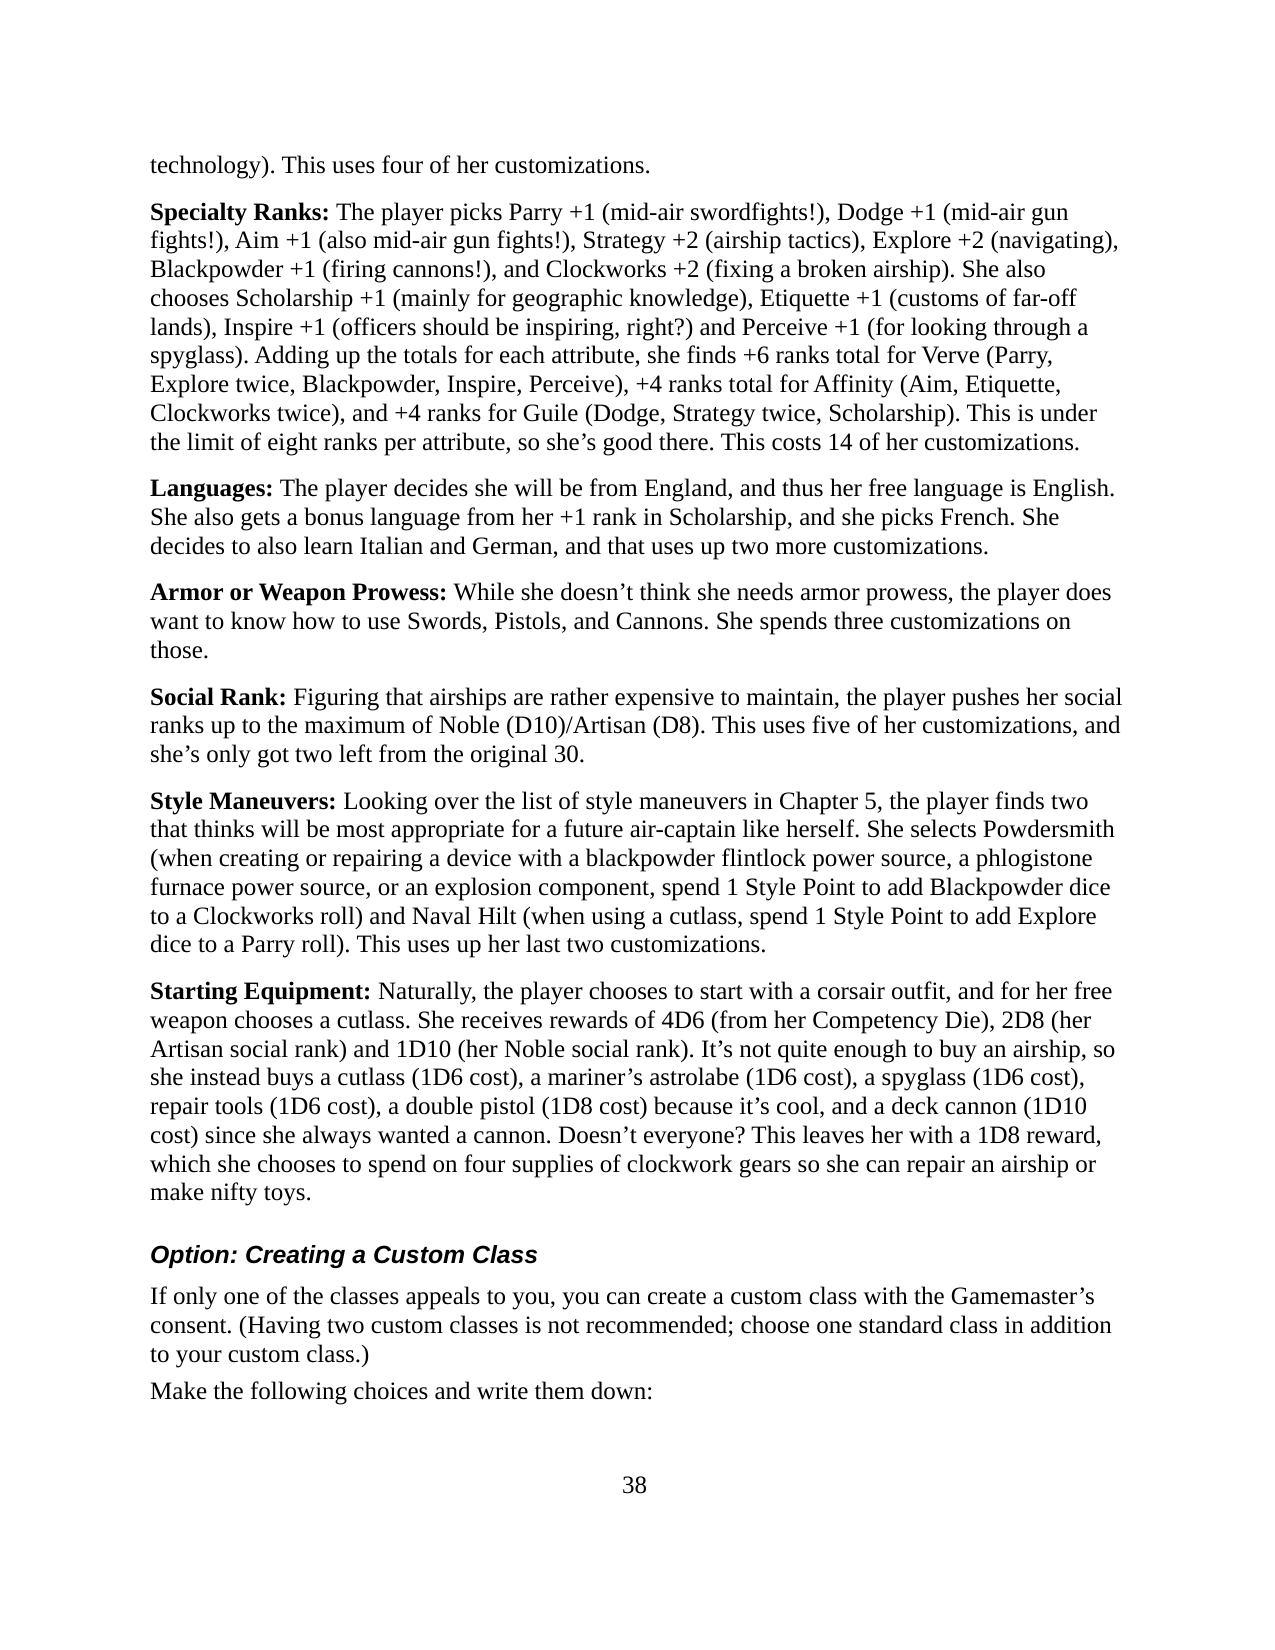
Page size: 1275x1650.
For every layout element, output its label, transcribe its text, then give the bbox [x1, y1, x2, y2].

subtitle Option: Creating a Custom Class [150, 1240, 1125, 1269]
text If only one of the classes appeals to you, you can create a custom class with the Gamemaster’s consent. (Having two custom classes is not recommended; choose one standard class in addition to your custom class.) [150, 1281, 1125, 1367]
text Make the following choices and write them down: [150, 1376, 1125, 1405]
text Armor or Weapon Prowess: While she doesn’t think she needs armor prowess, the player does want to know how to use Swords, Pistols, and Cannons. She spends three customizations on those. [150, 577, 1125, 664]
text technology). This uses four of her customizations. [150, 150, 1125, 179]
text Starting Equipment: Naturally, the player chooses to start with a corsair outfit, and for her free weapon chooses a cutlass. She receives rewards of 4D6 (from her Competency Die), 2D8 (her Artisan social rank) and 1D10 (her Noble social rank). It’s not quite enough to buy an airship, so she instead buys a cutlass (1D6 cost), a mariner’s astrolabe (1D6 cost), a spyglass (1D6 cost), repair tools (1D6 cost), a double pistol (1D8 cost) because it’s cool, and a deck cannon (1D10 cost) since she always wanted a cannon. Doesn’t everyone? This leaves her with a 1D8 reward, which she chooses to spend on four supplies of clockwork gears so she can repair an airship or make nifty toys. [150, 976, 1125, 1206]
text Languages: The player decides she will be from England, and thus her free language is English. She also gets a bonus language from her +1 rank in Scholarship, and she picks French. She decides to also learn Italian and German, and that uses up two more customizations. [150, 473, 1125, 559]
text Social Rank: Figuring that airships are rather expensive to maintain, the player pushes her social ranks up to the maximum of Noble (D10)/Artisan (D8). This uses five of her customizations, and she’s only got two left from the original 30. [150, 682, 1125, 768]
text Style Maneuvers: Looking over the list of style maneuvers in Chapter 5, the player finds two that thinks will be most appropriate for a future air-captain like herself. She selects Powdersmith (when creating or repairing a device with a blackpowder flintlock power source, a phlogistone furnace power source, or an explosion component, spend 1 Style Point to add Blackpowder dice to a Clockworks roll) and Naval Hilt (when using a cutlass, spend 1 Style Point to add Explore dice to a Parry roll). This uses up her last two customizations. [150, 786, 1125, 958]
text Specialty Ranks: The player picks Parry +1 (mid-air swordfights!), Dodge +1 (mid-air gun fights!), Aim +1 (also mid-air gun fights!), Strategy +2 (airship tactics), Explore +2 (navigating), Blackpowder +1 (firing cannons!), and Clockworks +2 (fixing a broken airship). She also chooses Scholarship +1 (mainly for geographic knowledge), Etiquette +1 (customs of far-off lands), Inspire +1 (officers should be inspiring, right?) and Perceive +1 (for looking through a spyglass). Adding up the totals for each attribute, she finds +6 ranks total for Verve (Parry, Explore twice, Blackpowder, Inspire, Perceive), +4 ranks total for Affinity (Aim, Etiquette, Clockworks twice), and +4 ranks for Guile (Dodge, Strategy twice, Scholarship). This is under the limit of eight ranks per attribute, so she’s good there. This costs 14 of her customizations. [150, 197, 1125, 455]
